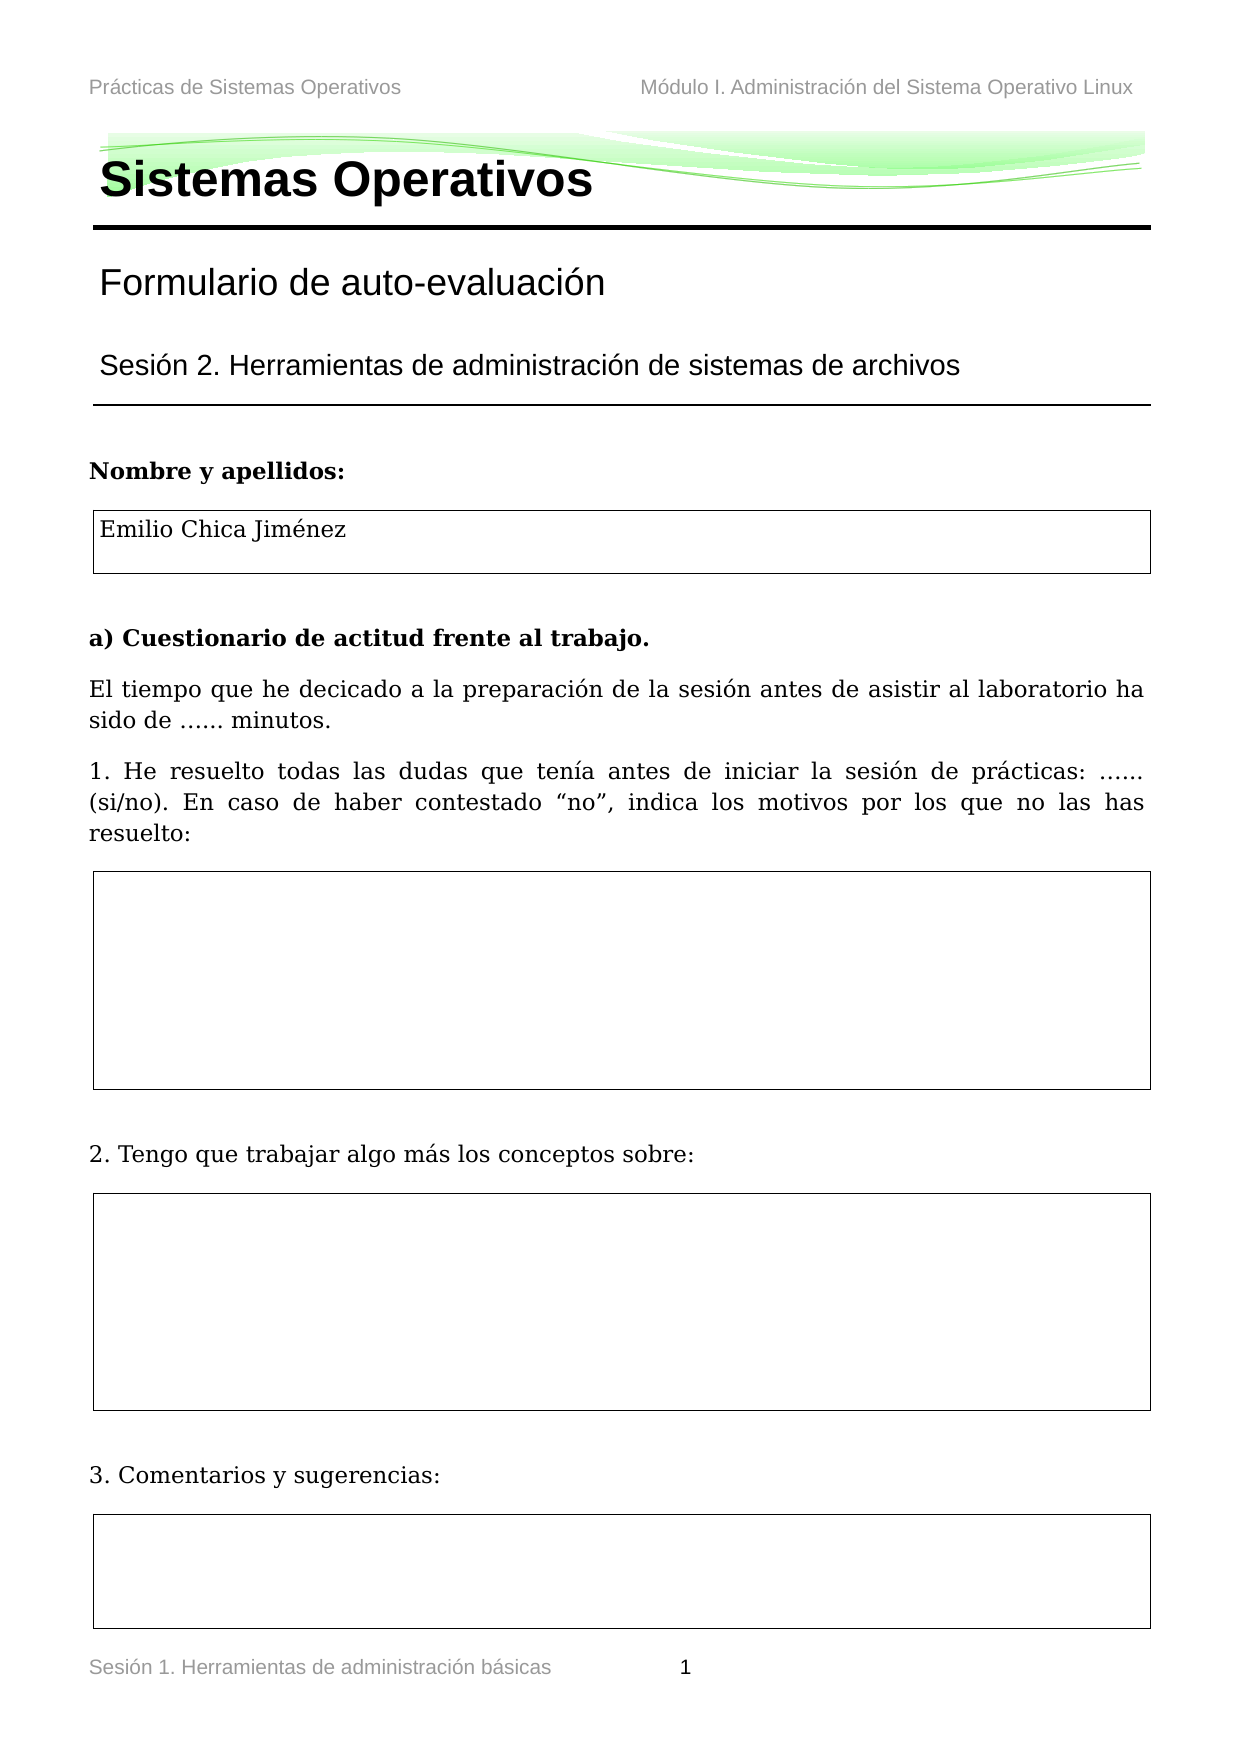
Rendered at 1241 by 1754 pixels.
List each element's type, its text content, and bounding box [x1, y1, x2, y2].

text Nombre y apellidos: [89, 458, 1146, 485]
table_header [94, 1194, 1150, 1410]
table_header Formulario de auto-evaluación Sesión 2. Herramientas de administración de sistemas de archivos [93, 230, 1151, 404]
text 2. Tengo que trabajar algo más los conceptos sobre: [89, 1141, 1146, 1168]
table_header [94, 872, 1150, 1089]
text 3. Comentarios y sugerencias: [89, 1462, 1146, 1489]
table_header Sistemas Operativos [93, 126, 1151, 225]
text El tiempo que he decicado a la preparación de la sesión antes de asistir al laboratorio ha sido de …... minutos. [89, 676, 1146, 734]
text 1. He resuelto todas las dudas que tenía antes de iniciar la sesión de prácticas: …... (si/no). En caso de haber contestado “no”, indica los motivos por los que no las has resuelto: [89, 758, 1146, 846]
table_header [94, 1515, 1150, 1628]
text a) Cuestionario de actitud frente al trabajo. [89, 625, 1146, 652]
table_header Emilio Chica Jiménez [94, 511, 1150, 573]
